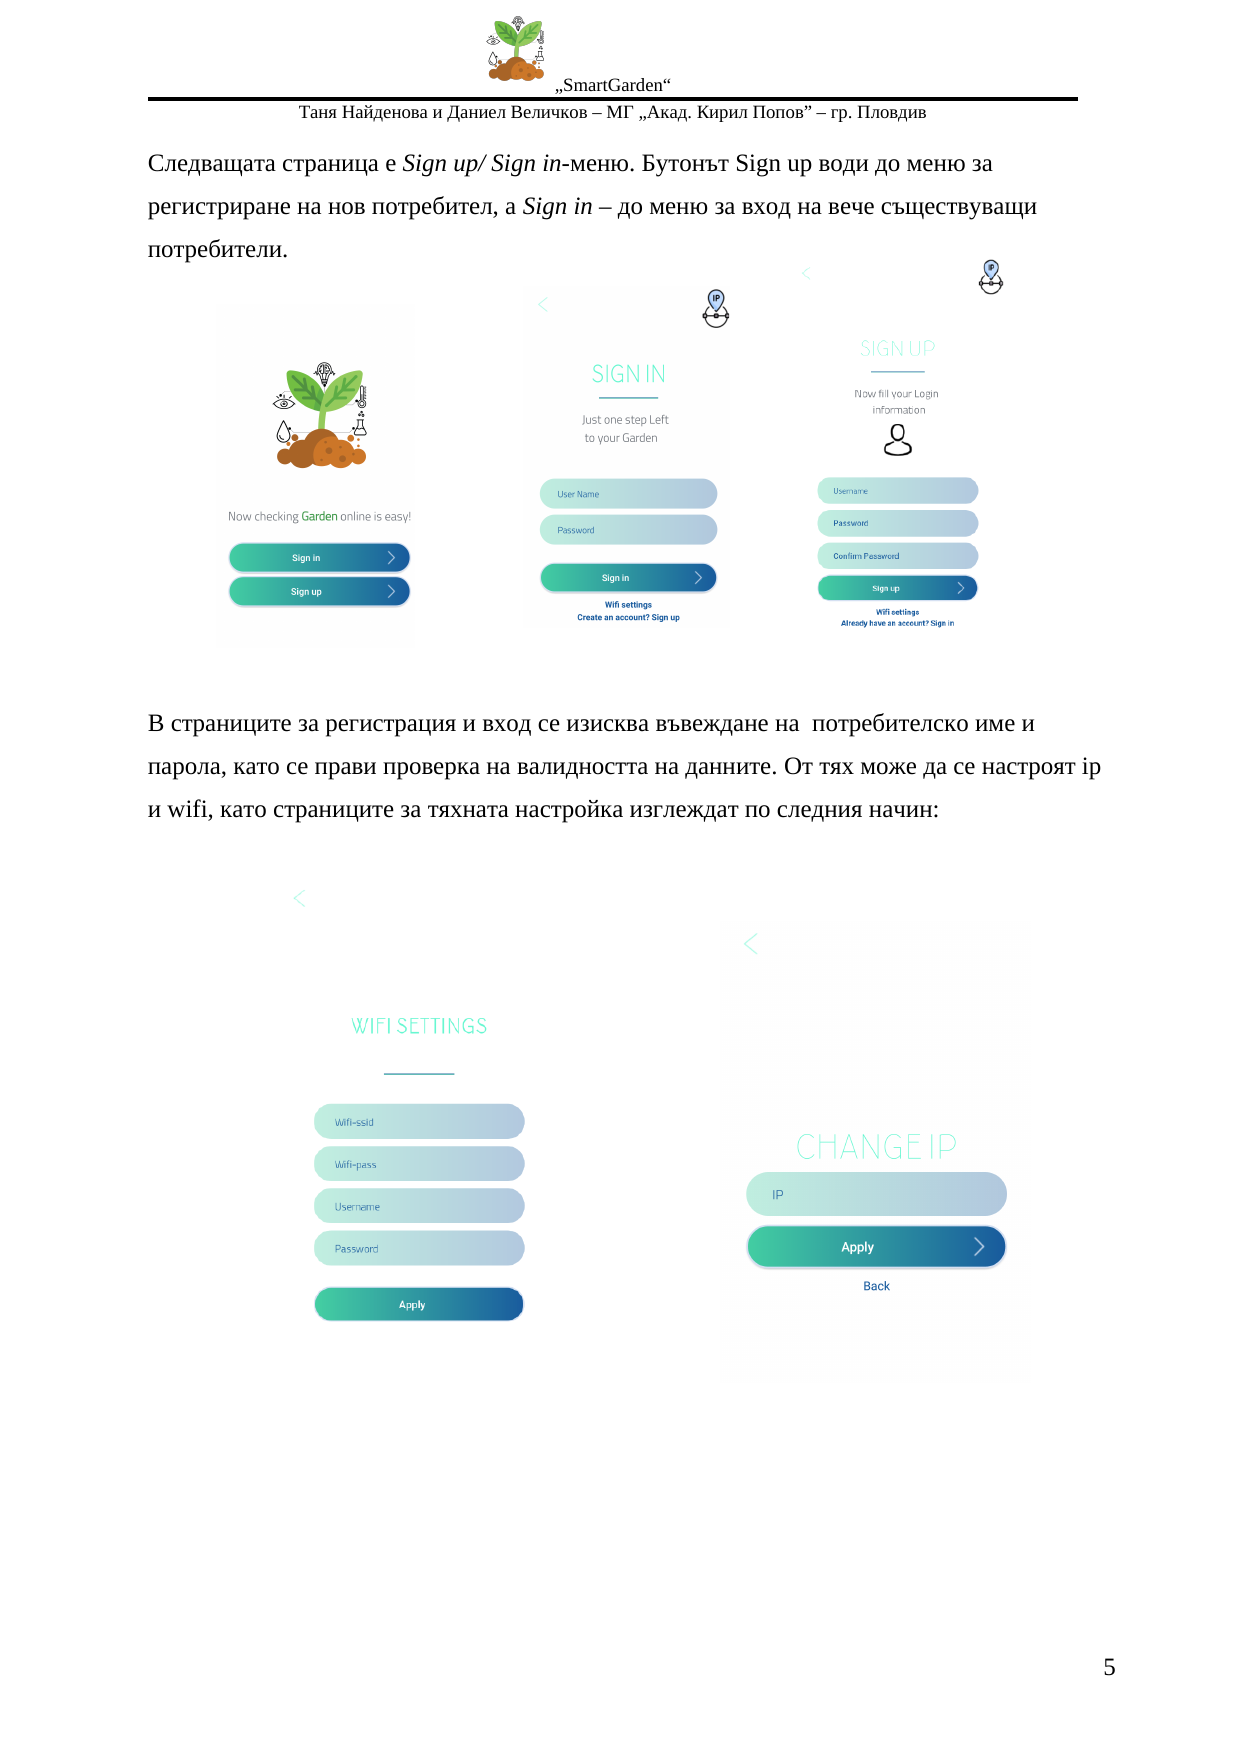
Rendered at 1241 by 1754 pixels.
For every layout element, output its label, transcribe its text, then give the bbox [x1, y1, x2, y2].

text Следващата страница е Sign up/ Sign in-меню. Бутонът Sign up води до меню за регистриране на нов потребител, а Sign in – до меню за вход на вече съществуващи потребители. В страниците за регистрация и вход се изисква въвеждане на потребителско име и парола, като се прави проверка на валидността на данните. От тях може да се настроят ip и wifi, като страниците за тяхната настройка изглеждат по следния начин: [148, 148, 1116, 1587]
picture [522, 286, 730, 628]
picture [276, 874, 558, 1368]
picture [720, 921, 1031, 1383]
picture [486, 11, 544, 86]
picture [787, 255, 1007, 637]
picture [216, 304, 415, 648]
